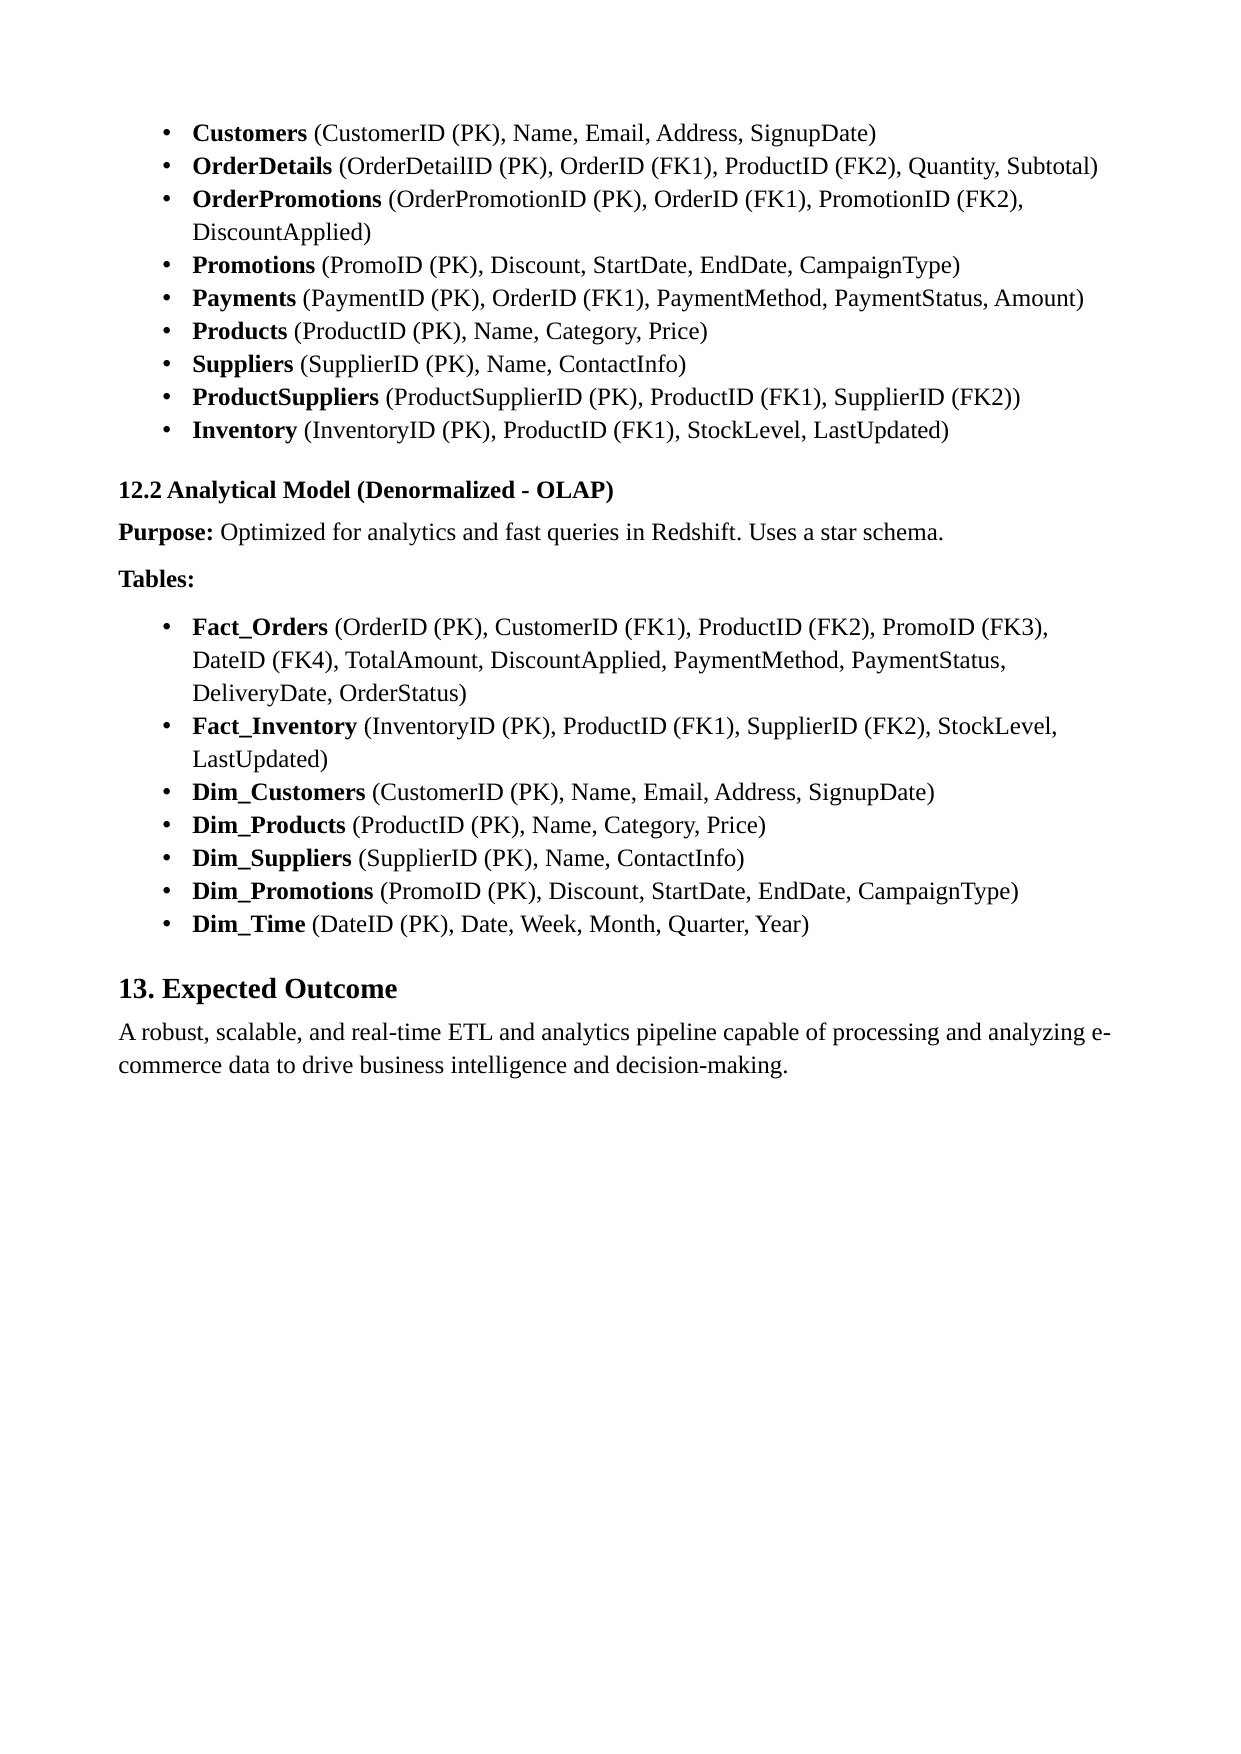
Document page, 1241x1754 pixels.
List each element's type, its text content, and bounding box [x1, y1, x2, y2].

list Customers (CustomerID (PK), Name, Email, Address, SignupDate) [162, 118, 1122, 147]
list Payments (PaymentID (PK), OrderID (FK1), PaymentMethod, PaymentStatus, Amount) [162, 283, 1122, 312]
list Fact_Orders (OrderID (PK), CustomerID (FK1), ProductID (FK2), PromoID (FK3), DateID (FK4), TotalAmount, DiscountApplied, PaymentMethod, PaymentStatus, DeliveryDate, OrderStatus) [162, 612, 1122, 707]
list Dim_Products (ProductID (PK), Name, Category, Price) [162, 810, 1122, 839]
list Dim_Suppliers (SupplierID (PK), Name, ContactInfo) [162, 843, 1122, 872]
list Products (ProductID (PK), Name, Category, Price) [162, 316, 1122, 345]
text Purpose: Optimized for analytics and fast queries in Redshift. Uses a star schema. [118, 517, 1122, 545]
list Suppliers (SupplierID (PK), Name, ContactInfo) [162, 349, 1122, 378]
list OrderDetails (OrderDetailID (PK), OrderID (FK1), ProductID (FK2), Quantity, Subtotal) [162, 151, 1122, 180]
list Dim_Promotions (PromoID (PK), Discount, StartDate, EndDate, CampaignType) [162, 876, 1122, 905]
list Dim_Time (DateID (PK), Date, Week, Month, Quarter, Year) [162, 909, 1122, 938]
text Tables: [118, 564, 1122, 593]
list Inventory (InventoryID (PK), ProductID (FK1), StockLevel, LastUpdated) [162, 415, 1122, 444]
list Fact_Inventory (InventoryID (PK), ProductID (FK1), SupplierID (FK2), StockLevel, LastUpdated) [162, 711, 1122, 773]
text A robust, scalable, and real-time ETL and analytics pipeline capable of processing and analyzing e-commerce data to drive business intelligence and decision-making. [118, 1017, 1122, 1079]
subtitle 13. Expected Outcome [118, 971, 1122, 1005]
list Dim_Customers (CustomerID (PK), Name, Email, Address, SignupDate) [162, 777, 1122, 806]
subtitle 12.2 Analytical Model (Denormalized - OLAP) [118, 475, 1122, 504]
list ProductSuppliers (ProductSupplierID (PK), ProductID (FK1), SupplierID (FK2)) [162, 382, 1122, 411]
list OrderPromotions (OrderPromotionID (PK), OrderID (FK1), PromotionID (FK2), DiscountApplied) [162, 184, 1122, 246]
list Promotions (PromoID (PK), Discount, StartDate, EndDate, CampaignType) [162, 250, 1122, 279]
